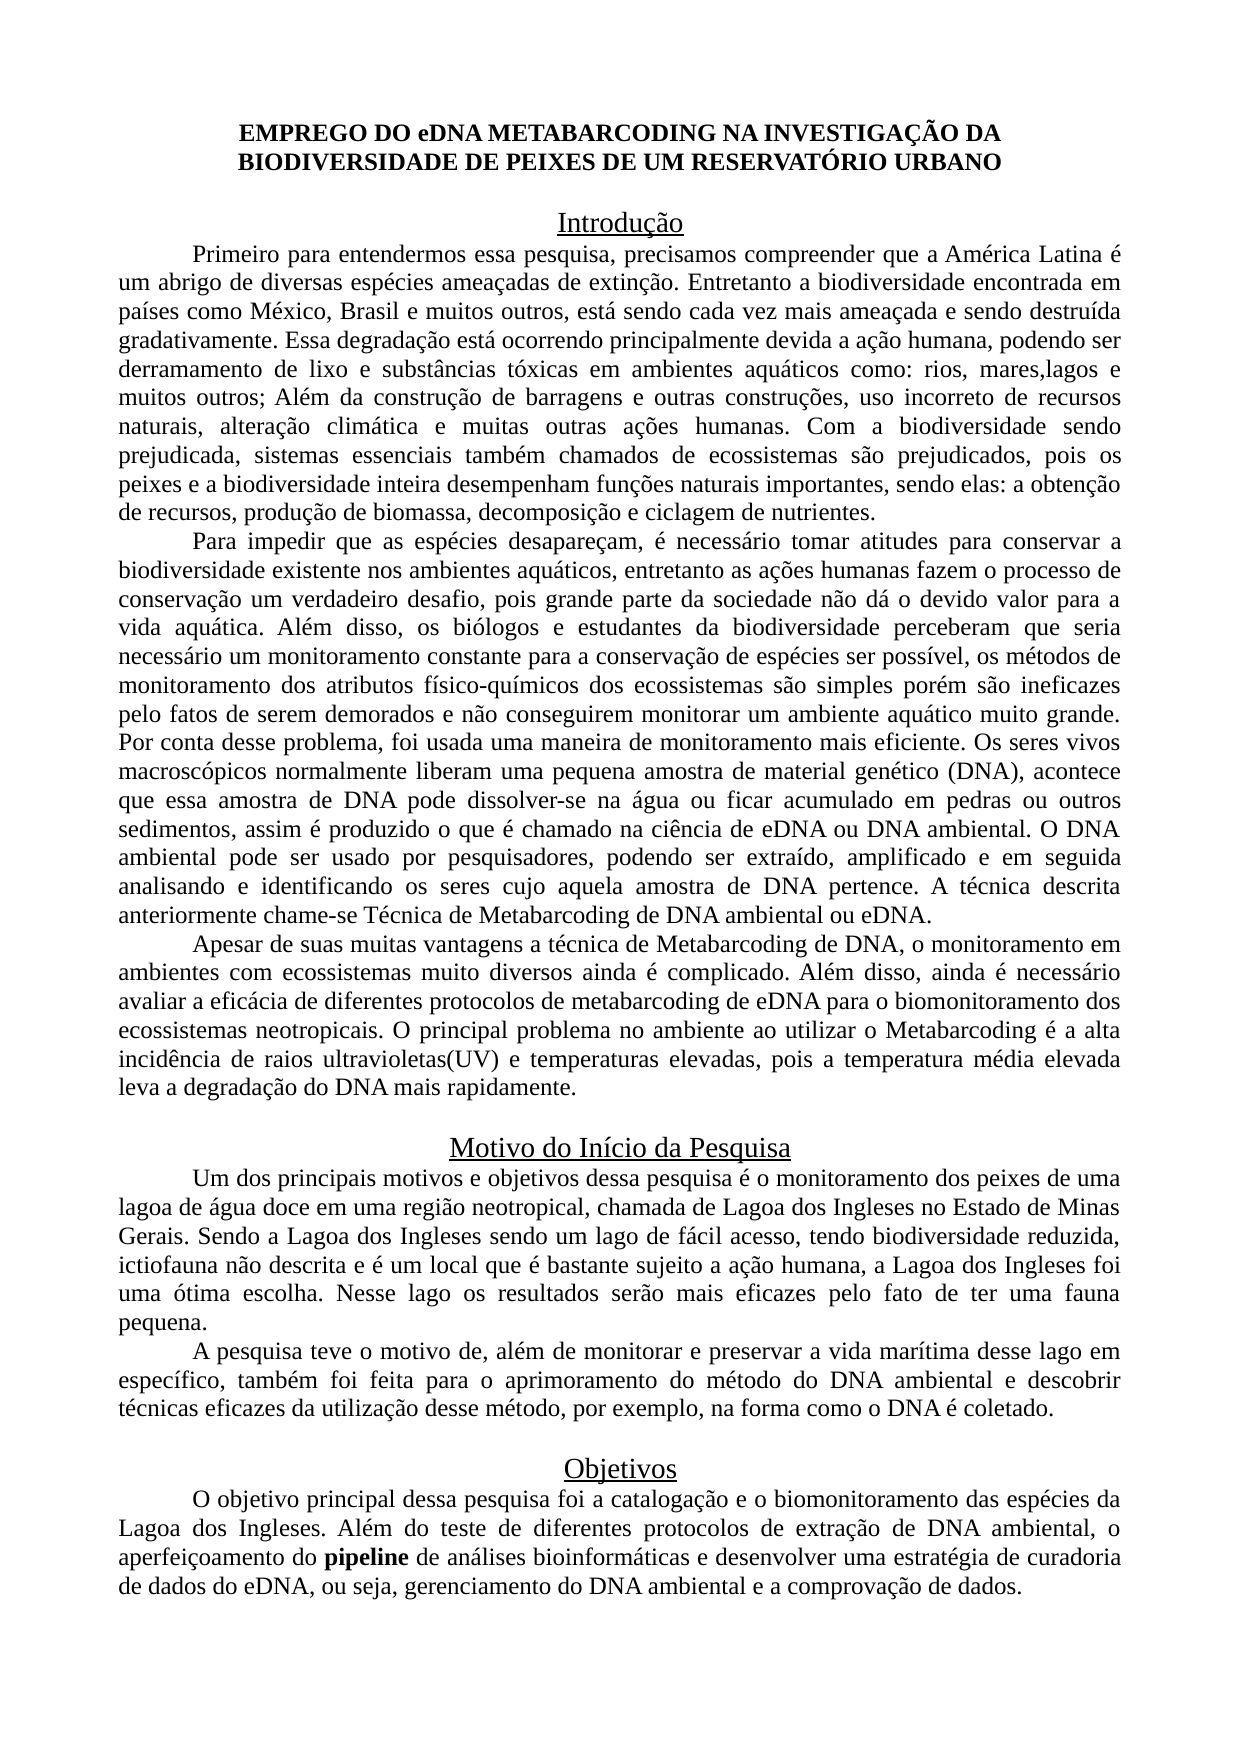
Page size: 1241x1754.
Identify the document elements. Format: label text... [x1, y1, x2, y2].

text Apesar de suas muitas vantagens a técnica de Metabarcoding de DNA, o monitoramento em ambientes com ecossistemas muito diversos ainda é complicado. Além disso, ainda é necessário avaliar a eficácia de diferentes protocolos de metabarcoding de eDNA para o biomonitoramento dos ecossistemas neotropicais. O principal problema no ambiente ao utilizar o Metabarcoding é a alta incidência de raios ultravioletas(UV) e temperaturas elevadas, pois a temperatura média elevada leva a degradação do DNA mais rapidamente. [118, 929, 1122, 1101]
text A pesquisa teve o motivo de, além de monitorar e preservar a vida marítima desse lago em específico, também foi feita para o aprimoramento do método do DNA ambiental e descobrir técnicas eficazes da utilização desse método, por exemplo, na forma como o DNA é coletado. [118, 1336, 1122, 1422]
text Introdução [118, 205, 1122, 239]
text Objetivos [118, 1451, 1122, 1484]
text Primeiro para entendermos essa pesquisa, precisamos compreender que a América Latina é um abrigo de diversas espécies ameaçadas de extinção. Entretanto a biodiversidade encontrada em países como México, Brasil e muitos outros, está sendo cada vez mais ameaçada e sendo destruída gradativamente. Essa degradação está ocorrendo principalmente devida a ação humana, podendo ser derramamento de lixo e substâncias tóxicas em ambientes aquáticos como: rios, mares,lagos e muitos outros; Além da construção de barragens e outras construções, uso incorreto de recursos naturais, alteração climática e muitas outras ações humanas. Com a biodiversidade sendo prejudicada, sistemas essenciais também chamados de ecossistemas são prejudicados, pois os peixes e a biodiversidade inteira desempenham funções naturais importantes, sendo elas: a obtenção de recursos, produção de biomassa, decomposição e ciclagem de nutrientes. [118, 239, 1122, 526]
text Motivo do Início da Pesquisa [118, 1130, 1122, 1163]
text Para impedir que as espécies desapareçam, é necessário tomar atitudes para conservar a biodiversidade existente nos ambientes aquáticos, entretanto as ações humanas fazem o processo de conservação um verdadeiro desafio, pois grande parte da sociedade não dá o devido valor para a vida aquática. Além disso, os biólogos e estudantes da biodiversidade perceberam que seria necessário um monitoramento constante para a conservação de espécies ser possível, os métodos de monitoramento dos atributos físico-químicos dos ecossistemas são simples porém são ineficazes pelo fatos de serem demorados e não conseguirem monitorar um ambiente aquático muito grande. Por conta desse problema, foi usada uma maneira de monitoramento mais eficiente. Os seres vivos macroscópicos normalmente liberam uma pequena amostra de material genético (DNA), acontece que essa amostra de DNA pode dissolver-se na água ou ficar acumulado em pedras ou outros sedimentos, assim é produzido o que é chamado na ciência de eDNA ou DNA ambiental. O DNA ambiental pode ser usado por pesquisadores, podendo ser extraído, amplificado e em seguida analisando e identificando os seres cujo aquela amostra de DNA pertence. A técnica descrita anteriormente chame-se Técnica de Metabarcoding de DNA ambiental ou eDNA. [118, 526, 1122, 929]
text Um dos principais motivos e objetivos dessa pesquisa é o monitoramento dos peixes de uma lagoa de água doce em uma região neotropical, chamada de Lagoa dos Ingleses no Estado de Minas Gerais. Sendo a Lagoa dos Ingleses sendo um lago de fácil acesso, tendo biodiversidade reduzida, ictiofauna não descrita e é um local que é bastante sujeito a ação humana, a Lagoa dos Ingleses foi uma ótima escolha. Nesse lago os resultados serão mais eficazes pelo fato de ter uma fauna pequena. [118, 1163, 1122, 1336]
text O objetivo principal dessa pesquisa foi a catalogação e o biomonitoramento das espécies da Lagoa dos Ingleses. Além do teste de diferentes protocolos de extração de DNA ambiental, o aperfeiçoamento do pipeline de análises bioinformáticas e desenvolver uma estratégia de curadoria de dados do eDNA, ou seja, gerenciamento do DNA ambiental e a comprovação de dados. [118, 1484, 1122, 1599]
